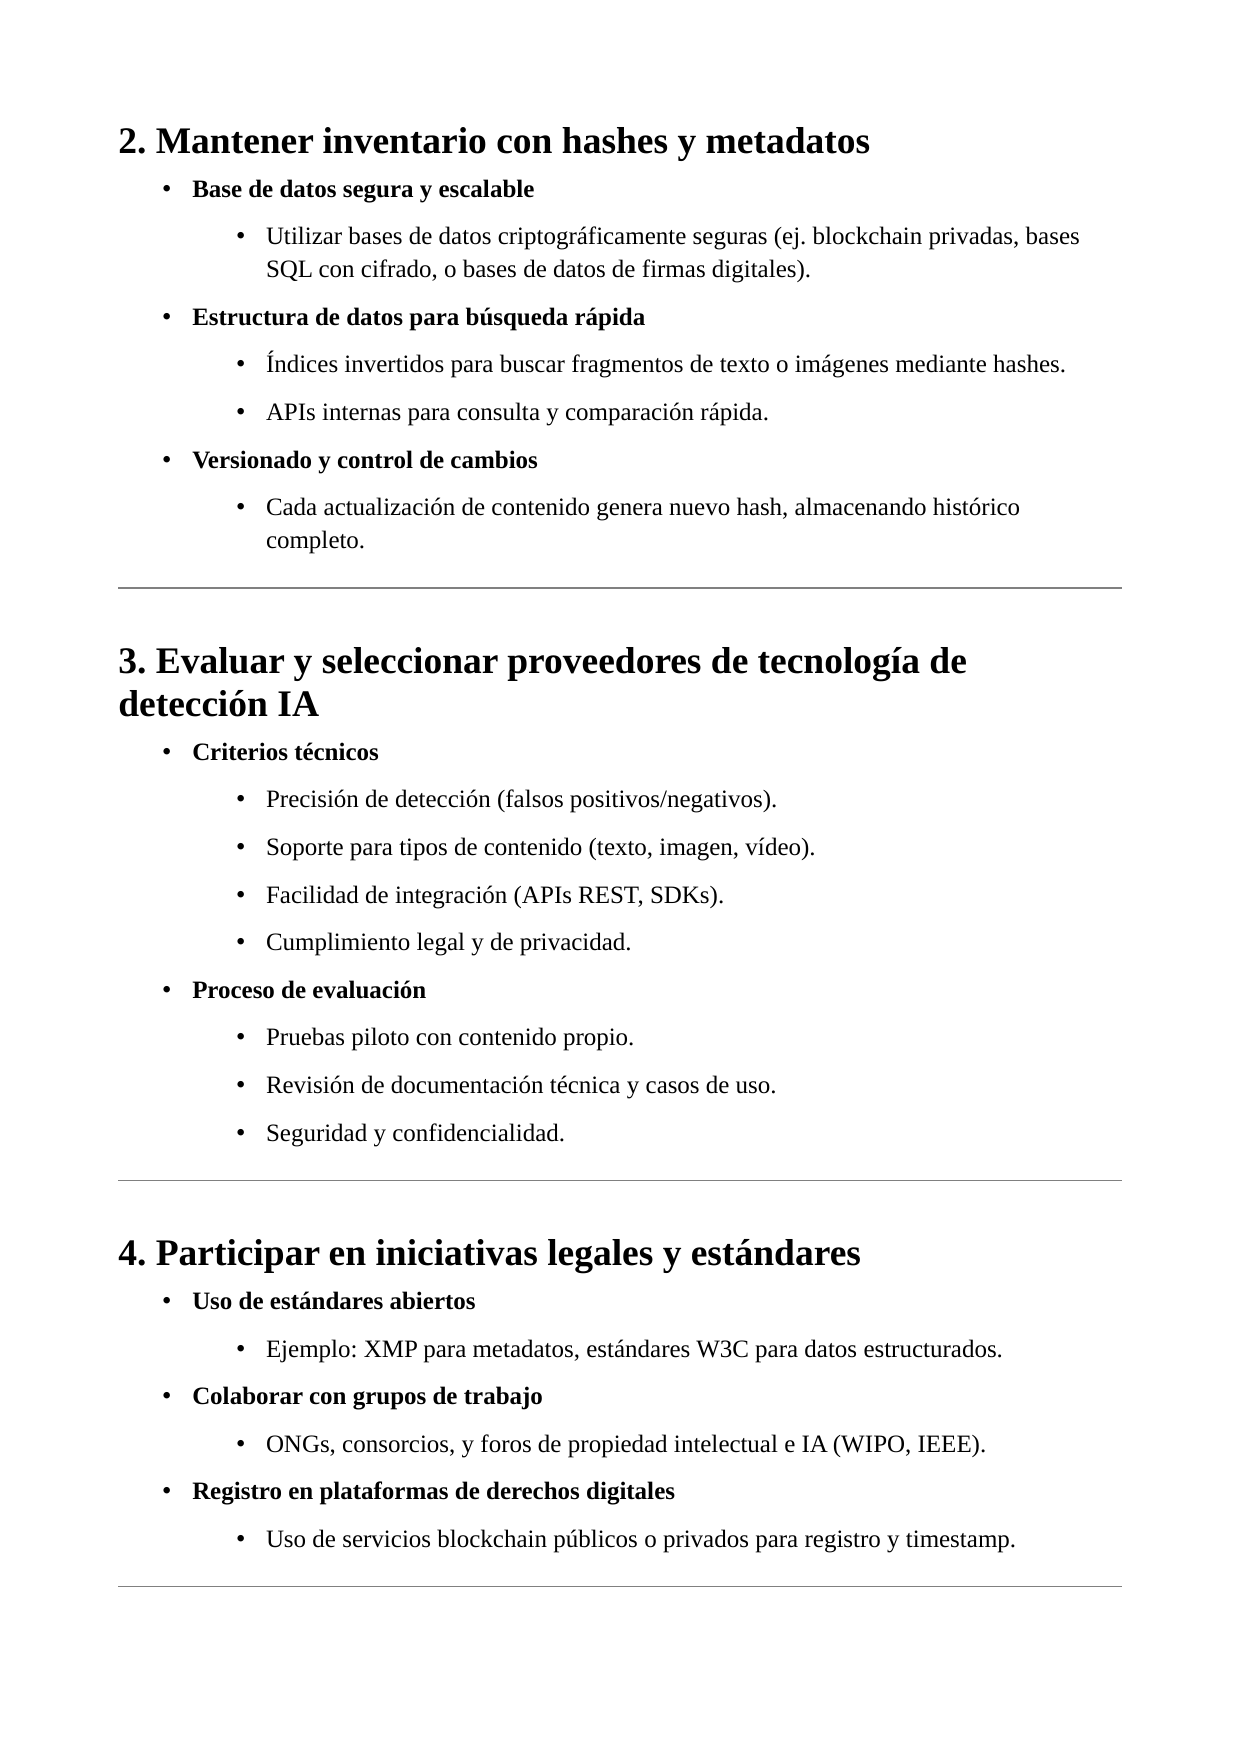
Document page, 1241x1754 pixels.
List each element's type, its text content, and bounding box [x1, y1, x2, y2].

list Colaborar con grupos de trabajo [162, 1381, 1122, 1410]
list APIs internas para consulta y comparación rápida. [236, 397, 1122, 426]
list Base de datos segura y escalable [162, 174, 1122, 202]
list Revisión de documentación técnica y casos de uso. [236, 1070, 1122, 1099]
list Uso de servicios blockchain públicos o privados para registro y timestamp. [236, 1524, 1122, 1553]
list Proceso de evaluación [162, 975, 1122, 1004]
subtitle 3. Evaluar y seleccionar proveedores de tecnología de detección IA [118, 638, 1122, 724]
list Ejemplo: XMP para metadatos, estándares W3C para datos estructurados. [236, 1334, 1122, 1362]
list Cada actualización de contenido genera nuevo hash, almacenando histórico completo. [236, 492, 1122, 554]
list Versionado y control de cambios [162, 445, 1122, 473]
list Criterios técnicos [162, 737, 1122, 766]
subtitle 2. Mantener inventario con hashes y metadatos [118, 118, 1122, 161]
list Facilidad de integración (APIs REST, SDKs). [236, 880, 1122, 908]
list Índices invertidos para buscar fragmentos de texto o imágenes mediante hashes. [236, 349, 1122, 378]
list Pruebas piloto con contenido propio. [236, 1022, 1122, 1051]
list ONGs, consorcios, y foros de propiedad intelectual e IA (WIPO, IEEE). [236, 1429, 1122, 1458]
list Precisión de detección (falsos positivos/negativos). [236, 784, 1122, 813]
list Cumplimiento legal y de privacidad. [236, 927, 1122, 956]
list Utilizar bases de datos criptográficamente seguras (ej. blockchain privadas, bases SQL con cifrado, o bases de datos de firmas digitales). [236, 221, 1122, 283]
list Soporte para tipos de contenido (texto, imagen, vídeo). [236, 832, 1122, 861]
list Seguridad y confidencialidad. [236, 1118, 1122, 1146]
list Registro en plataformas de derechos digitales [162, 1476, 1122, 1505]
list Estructura de datos para búsqueda rápida [162, 302, 1122, 331]
subtitle 4. Participar en iniciativas legales y estándares [118, 1230, 1122, 1273]
list Uso de estándares abiertos [162, 1286, 1122, 1315]
